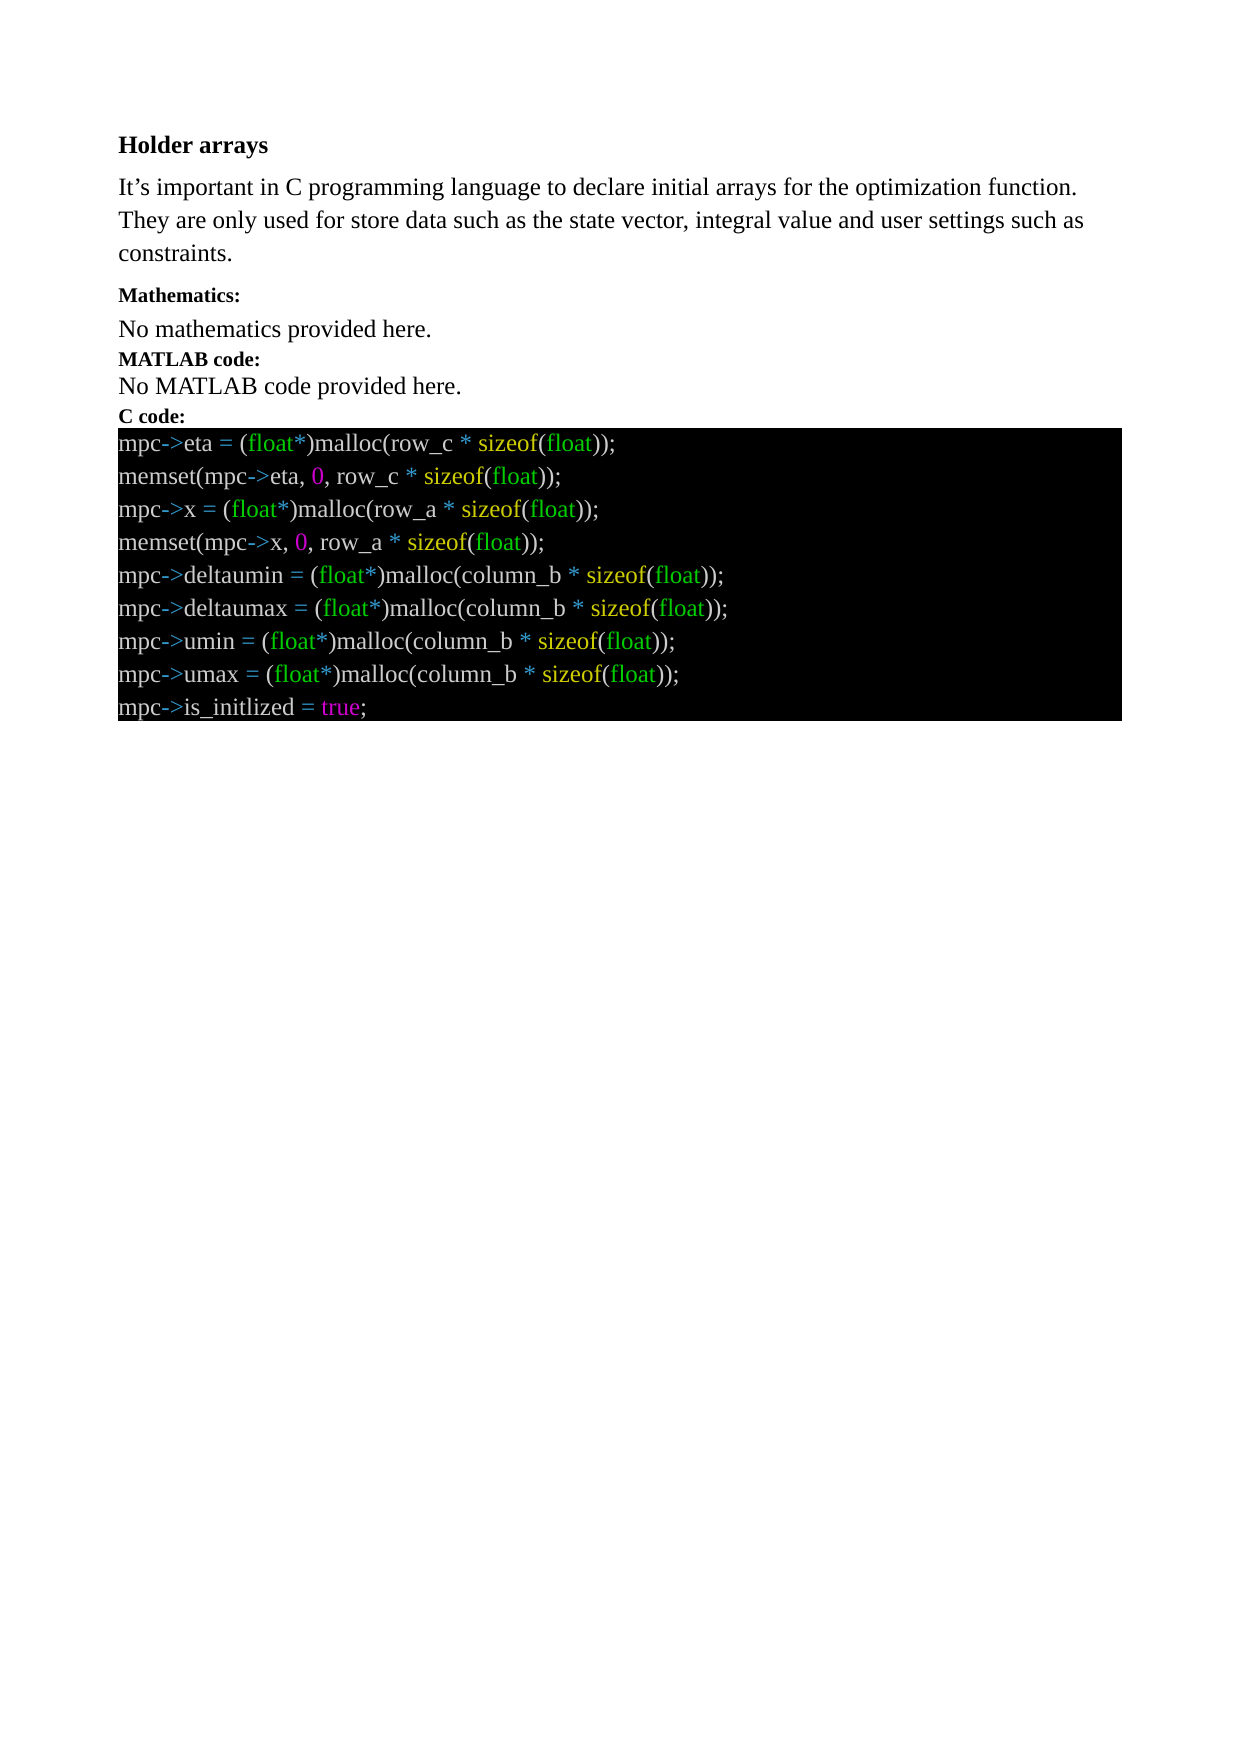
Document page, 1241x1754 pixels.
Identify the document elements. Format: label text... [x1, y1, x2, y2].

subtitle MATLAB code: [118, 347, 1122, 371]
subtitle Holder arrays [118, 131, 1122, 159]
text mpc->is_initlized = true; [118, 692, 1122, 721]
text mpc->x = (float*)malloc(row_a * sizeof(float)); [118, 494, 1122, 523]
text mpc->deltaumax = (float*)malloc(column_b * sizeof(float)); [118, 593, 1122, 622]
subtitle Mathematics: [118, 283, 1122, 307]
text mpc->eta = (float*)malloc(row_c * sizeof(float)); [118, 428, 1122, 457]
text mpc->umin = (float*)malloc(column_b * sizeof(float)); [118, 626, 1122, 655]
text memset(mpc->eta, 0, row_c * sizeof(float)); [118, 461, 1122, 490]
text memset(mpc->x, 0, row_a * sizeof(float)); [118, 527, 1122, 556]
text mpc->umax = (float*)malloc(column_b * sizeof(float)); [118, 659, 1122, 688]
text No mathematics provided here. [118, 314, 1122, 342]
subtitle C code: [118, 404, 1122, 428]
text mpc->deltaumin = (float*)malloc(column_b * sizeof(float)); [118, 560, 1122, 589]
text No MATLAB code provided here. [118, 371, 1122, 399]
text It’s important in C programming language to declare initial arrays for the optimization function. They are only used for store data such as the state vector, integral value and user settings such as constraints. [118, 172, 1122, 267]
